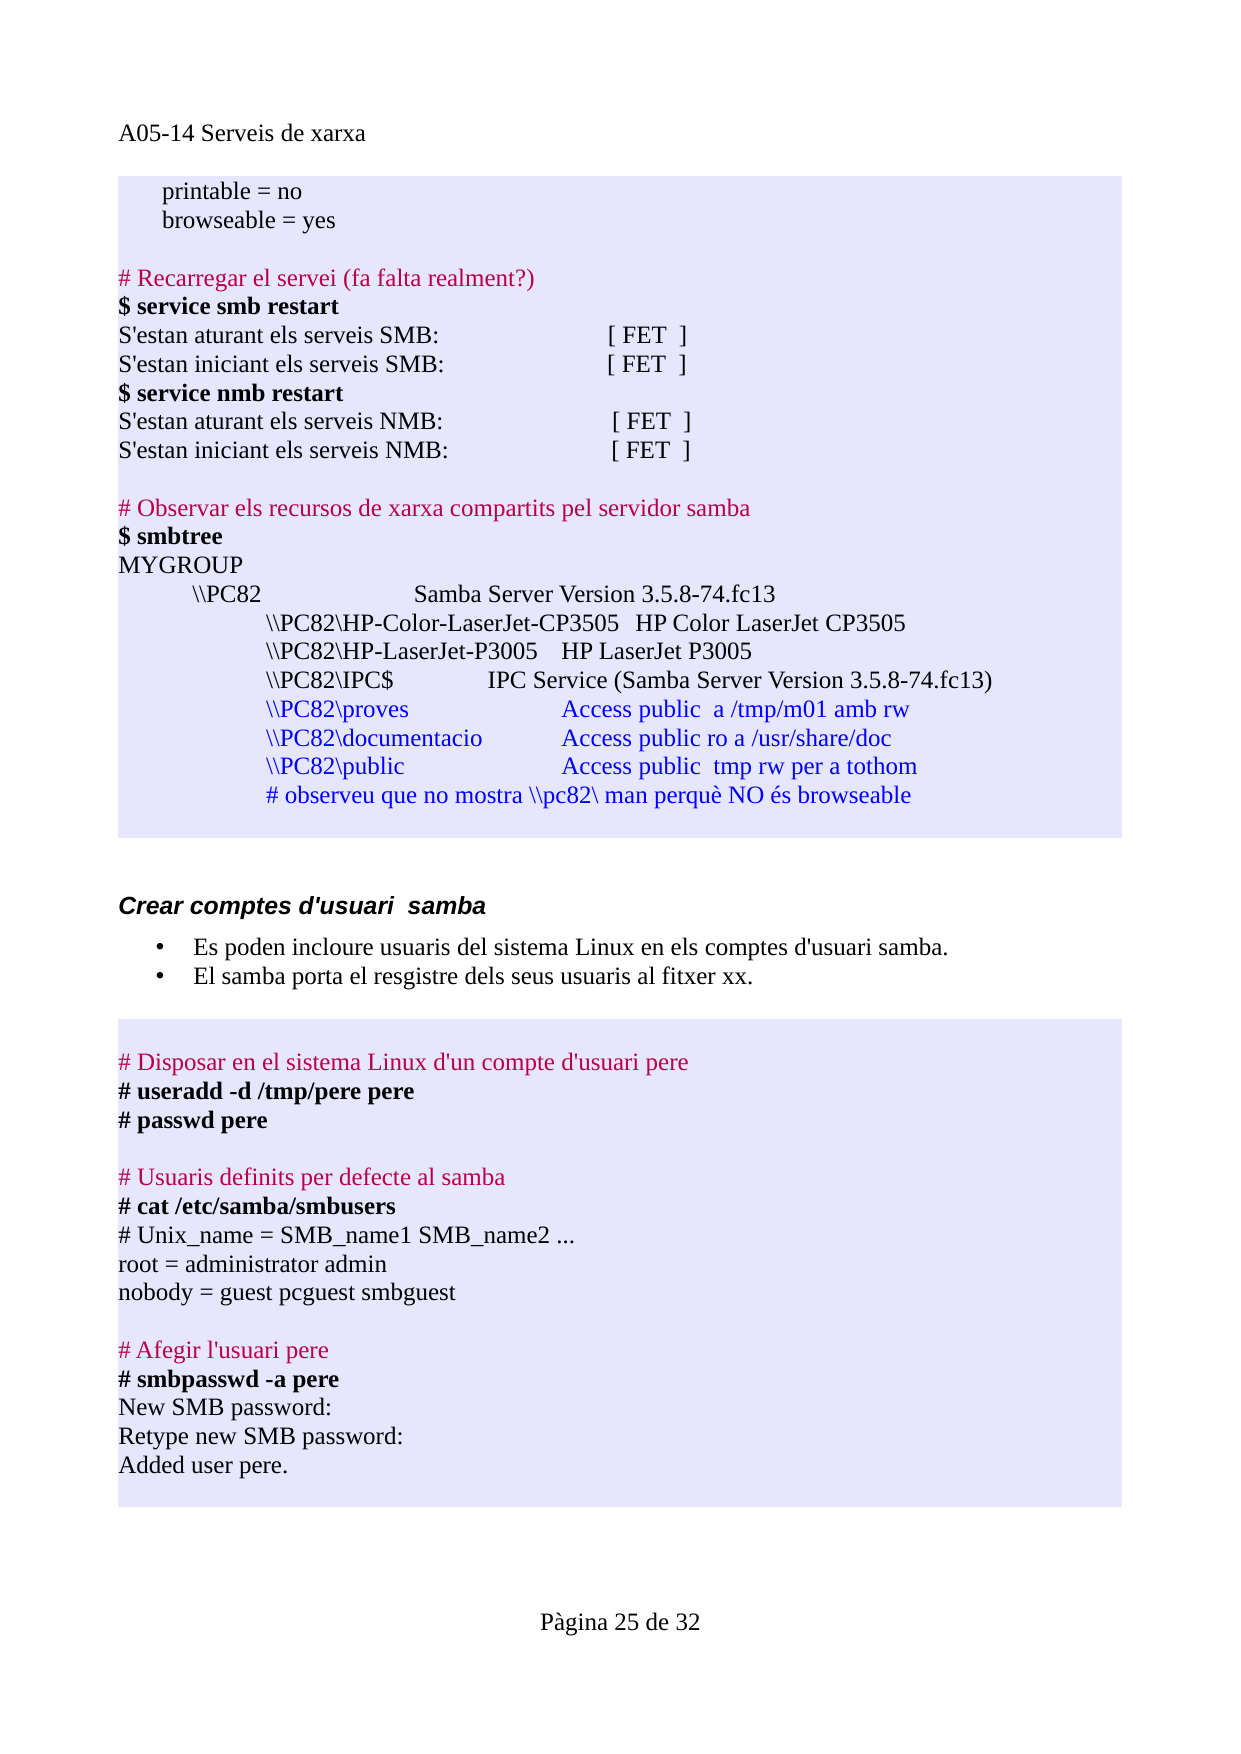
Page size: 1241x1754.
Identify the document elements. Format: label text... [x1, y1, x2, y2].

text Added user pere. [118, 1450, 1122, 1479]
list Es poden incloure usuaris del sistema Linux en els comptes d'usuari samba. [156, 932, 1122, 961]
text \\PC82\public Access public tmp rw per a tothom [118, 751, 1122, 780]
text S'estan aturant els serveis NMB: [ FET ] [118, 406, 1122, 435]
text # smbpasswd -a pere [118, 1364, 1122, 1392]
text # Afegir l'usuari pere [118, 1335, 1122, 1364]
text # Recarregar el servei (fa falta realment?) [118, 263, 1122, 291]
text # observeu que no mostra \\pc82\ man perquè NO és browseable [118, 780, 1122, 809]
subtitle Crear comptes d'usuari samba [118, 891, 1122, 920]
text S'estan aturant els serveis SMB: [ FET ] [118, 320, 1122, 349]
text Retype new SMB password: [118, 1421, 1122, 1450]
text nobody = guest pcguest smbguest [118, 1277, 1122, 1306]
text S'estan iniciant els serveis SMB: [ FET ] [118, 349, 1122, 378]
text \\PC82\HP-Color-LaserJet-CP3505 HP Color LaserJet CP3505 [118, 608, 1122, 636]
text $ service smb restart [118, 291, 1122, 320]
text $ smbtree [118, 521, 1122, 550]
text # Observar els recursos de xarxa compartits pel servidor samba [118, 493, 1122, 521]
text root = administrator admin [118, 1249, 1122, 1277]
text \\PC82\proves Access public a /tmp/m01 amb rw [118, 694, 1122, 723]
text \\PC82\HP-LaserJet-P3005 HP LaserJet P3005 [118, 636, 1122, 665]
text $ service nmb restart [118, 378, 1122, 406]
text MYGROUP [118, 550, 1122, 579]
text # useradd -d /tmp/pere pere [118, 1076, 1122, 1105]
text \\PC82\documentacio Access public ro a /usr/share/doc [118, 723, 1122, 751]
text # Usuaris definits per defecte al samba [118, 1162, 1122, 1191]
text New SMB password: [118, 1392, 1122, 1421]
text \\PC82 Samba Server Version 3.5.8-74.fc13 [118, 579, 1122, 608]
text printable = no [118, 176, 1122, 205]
list El samba porta el resgistre dels seus usuaris al fitxer xx. [156, 961, 1122, 990]
text # Disposar en el sistema Linux d'un compte d'usuari pere [118, 1047, 1122, 1076]
text # cat /etc/samba/smbusers [118, 1191, 1122, 1220]
text # Unix_name = SMB_name1 SMB_name2 ... [118, 1220, 1122, 1249]
text \\PC82\IPC$ IPC Service (Samba Server Version 3.5.8-74.fc13) [118, 665, 1122, 694]
text browseable = yes [118, 205, 1122, 234]
text # passwd pere [118, 1105, 1122, 1134]
text S'estan iniciant els serveis NMB: [ FET ] [118, 435, 1122, 464]
